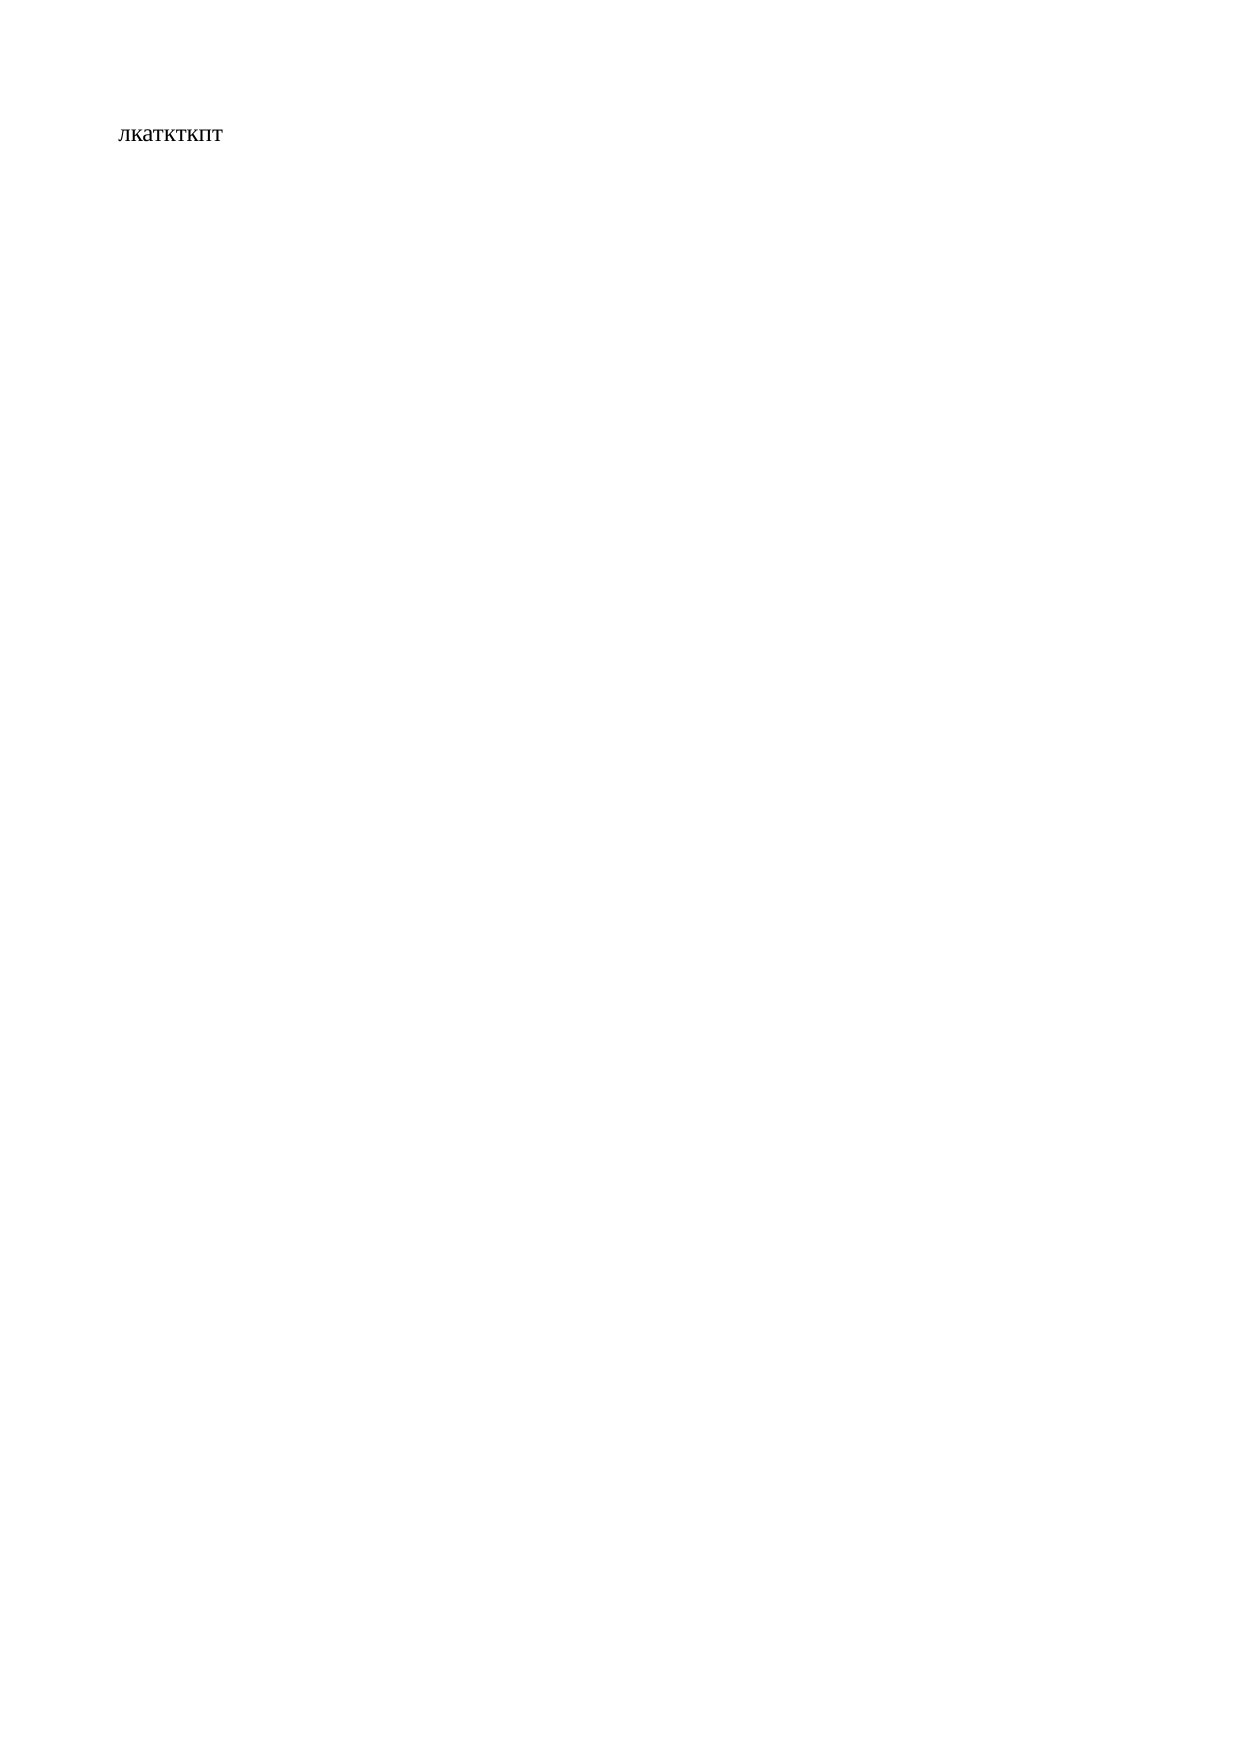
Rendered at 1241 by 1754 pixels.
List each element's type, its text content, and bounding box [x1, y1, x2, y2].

text лкаткткпт [118, 118, 1122, 147]
